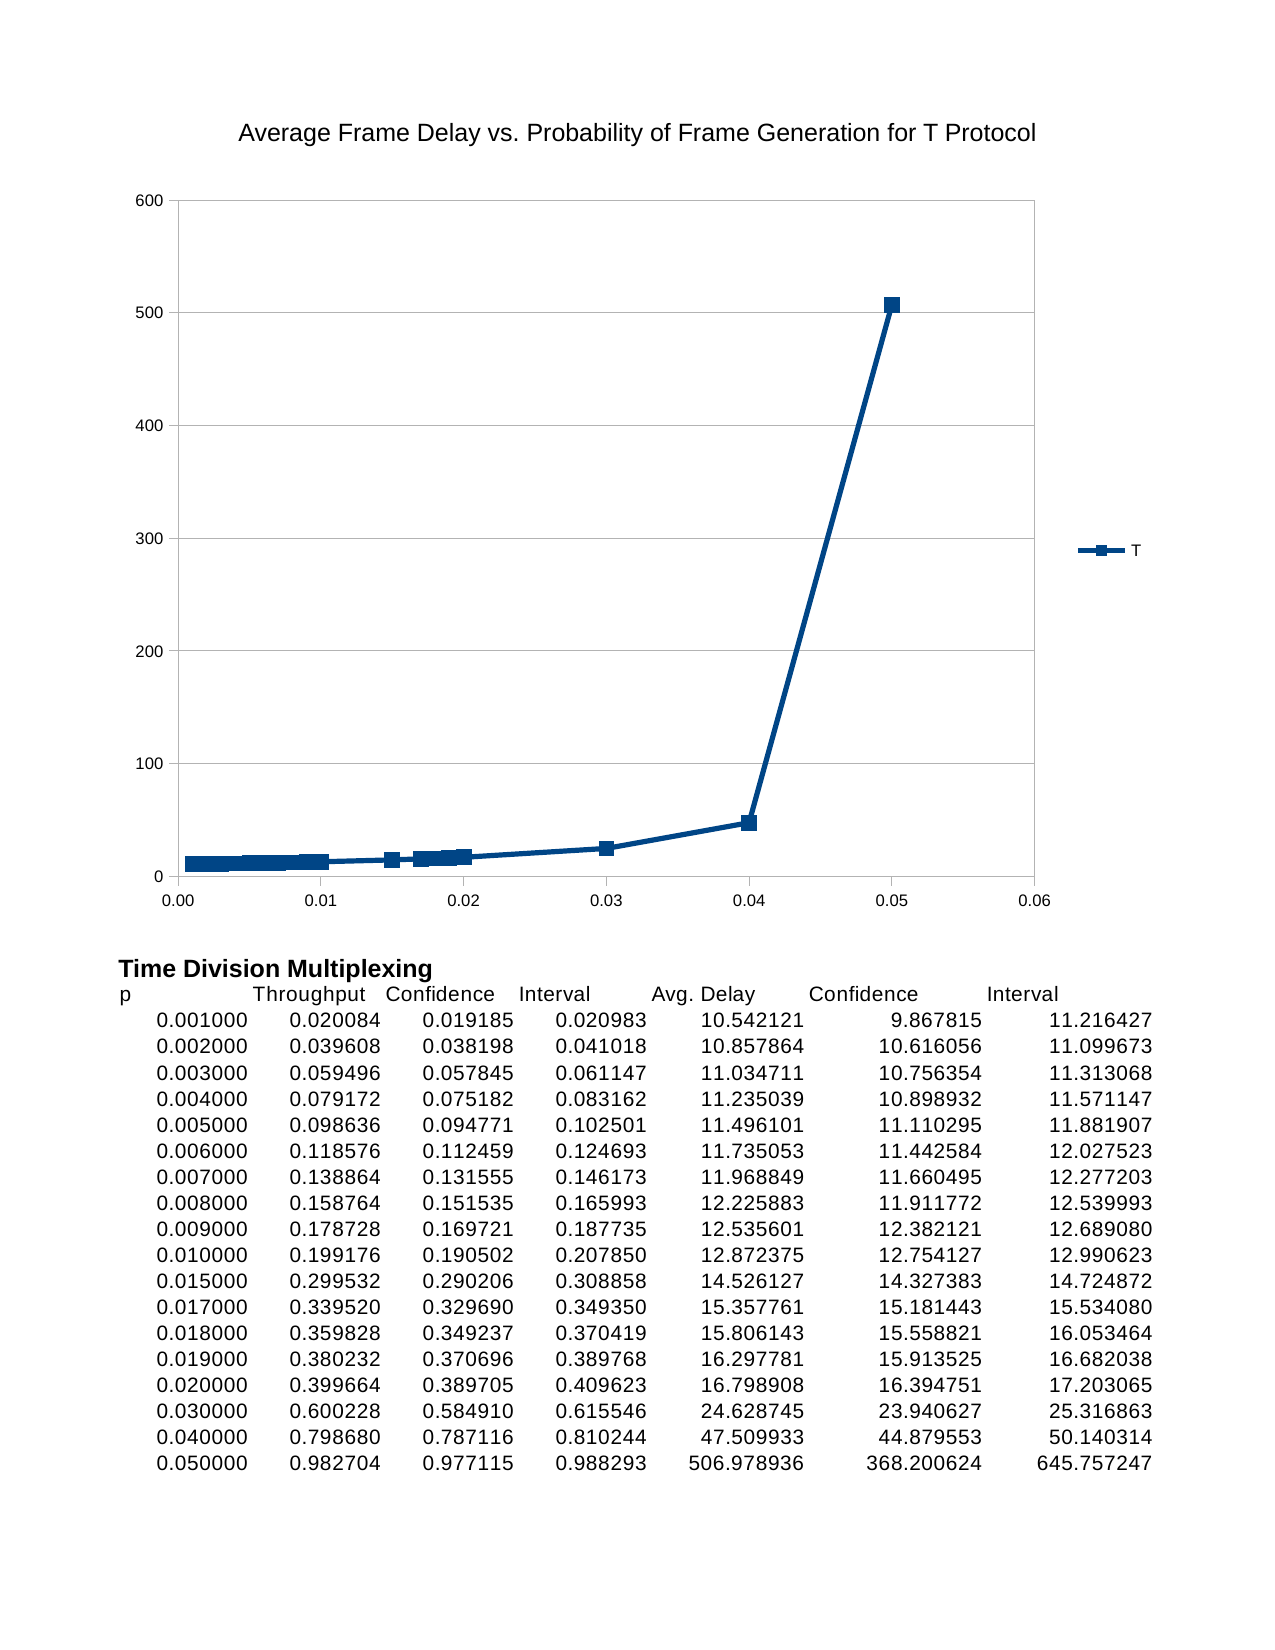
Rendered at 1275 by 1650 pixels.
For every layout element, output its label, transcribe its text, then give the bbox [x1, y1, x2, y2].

text Time Division Multiplexing [118, 954, 1157, 982]
text Average Frame Delay vs. Probability of Frame Generation for T Protocol [118, 118, 1157, 147]
